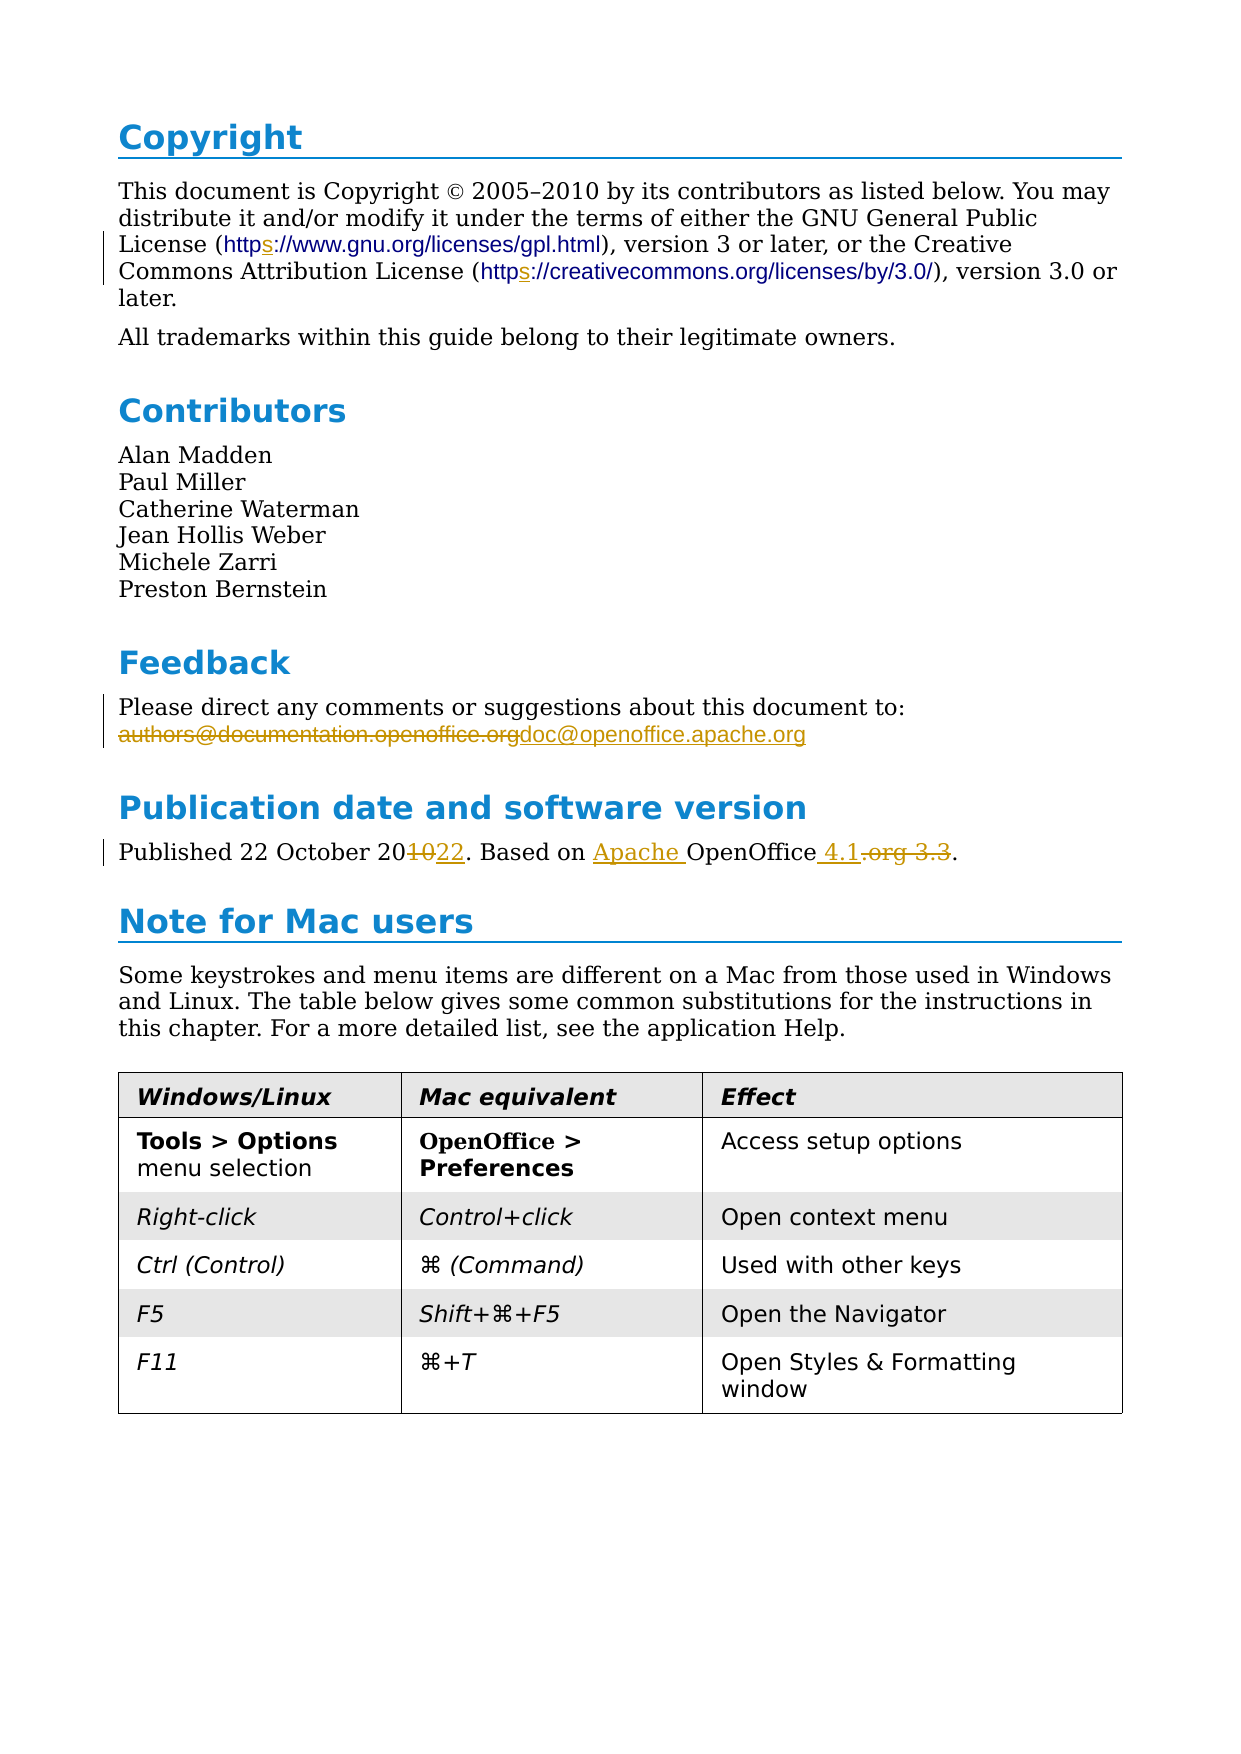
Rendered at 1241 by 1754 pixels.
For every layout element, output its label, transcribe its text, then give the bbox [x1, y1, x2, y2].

text Feedback [118, 645, 1122, 682]
text Please direct any comments or suggestions about this document to: doc@openoffice.apache.org [118, 694, 1122, 747]
subtitle Note for Mac users [118, 902, 1122, 941]
table_cell z+T [402, 1338, 702, 1413]
subtitle Copyright [118, 118, 1122, 157]
table_cell Tools > Options menu selection [119, 1118, 401, 1192]
table_cell Right-click [119, 1192, 401, 1240]
text This document is Copyright © 2005–2010 by its contributors as listed below. You may distribute it and/or modify it under the terms of either the GNU General Public License (https://www.gnu.org/licenses/gpl.html), version 3 or later, or the Creative Commons Attribution License (https://creativecommons.org/licenses/by/3.0/), version 3.0 or later. [118, 178, 1122, 312]
table_cell z (Command) [402, 1240, 702, 1289]
text Alan Madden Paul Miller Catherine Waterman Jean Hollis Weber Michele Zarri Preston Bernstein [118, 443, 1122, 603]
text Publication date and software version [118, 789, 1122, 827]
table_header Windows/Linux [119, 1073, 401, 1117]
table_cell Open context menu [703, 1192, 1122, 1240]
text All trademarks within this guide belong to their legitimate owners. [118, 324, 1122, 351]
text Some keystrokes and menu items are different on a Mac from those used in Windows and Linux. The table below gives some common substitutions for the instructions in this chapter. For a more detailed list, see the application Help. [118, 962, 1122, 1042]
table_cell F5 [119, 1289, 401, 1337]
table_cell F11 [119, 1338, 401, 1413]
table_cell Used with other keys [703, 1240, 1122, 1289]
table_cell Ctrl (Control) [119, 1240, 401, 1289]
text Contributors [118, 393, 1122, 430]
table_header Mac equivalent [402, 1073, 702, 1117]
table_header Effect [703, 1073, 1122, 1117]
table_cell OpenOffice > Preferences [402, 1118, 702, 1192]
table_cell Control+click [402, 1192, 702, 1240]
text Published 22 October 2022. Based on Apache OpenOffice 4.1. [118, 839, 1122, 866]
table_cell Open the Navigator [703, 1289, 1122, 1337]
table_cell Access setup options [703, 1118, 1122, 1192]
table_cell Shift+z+F5 [402, 1289, 702, 1337]
table_cell Open Styles & Formatting window [703, 1338, 1122, 1413]
